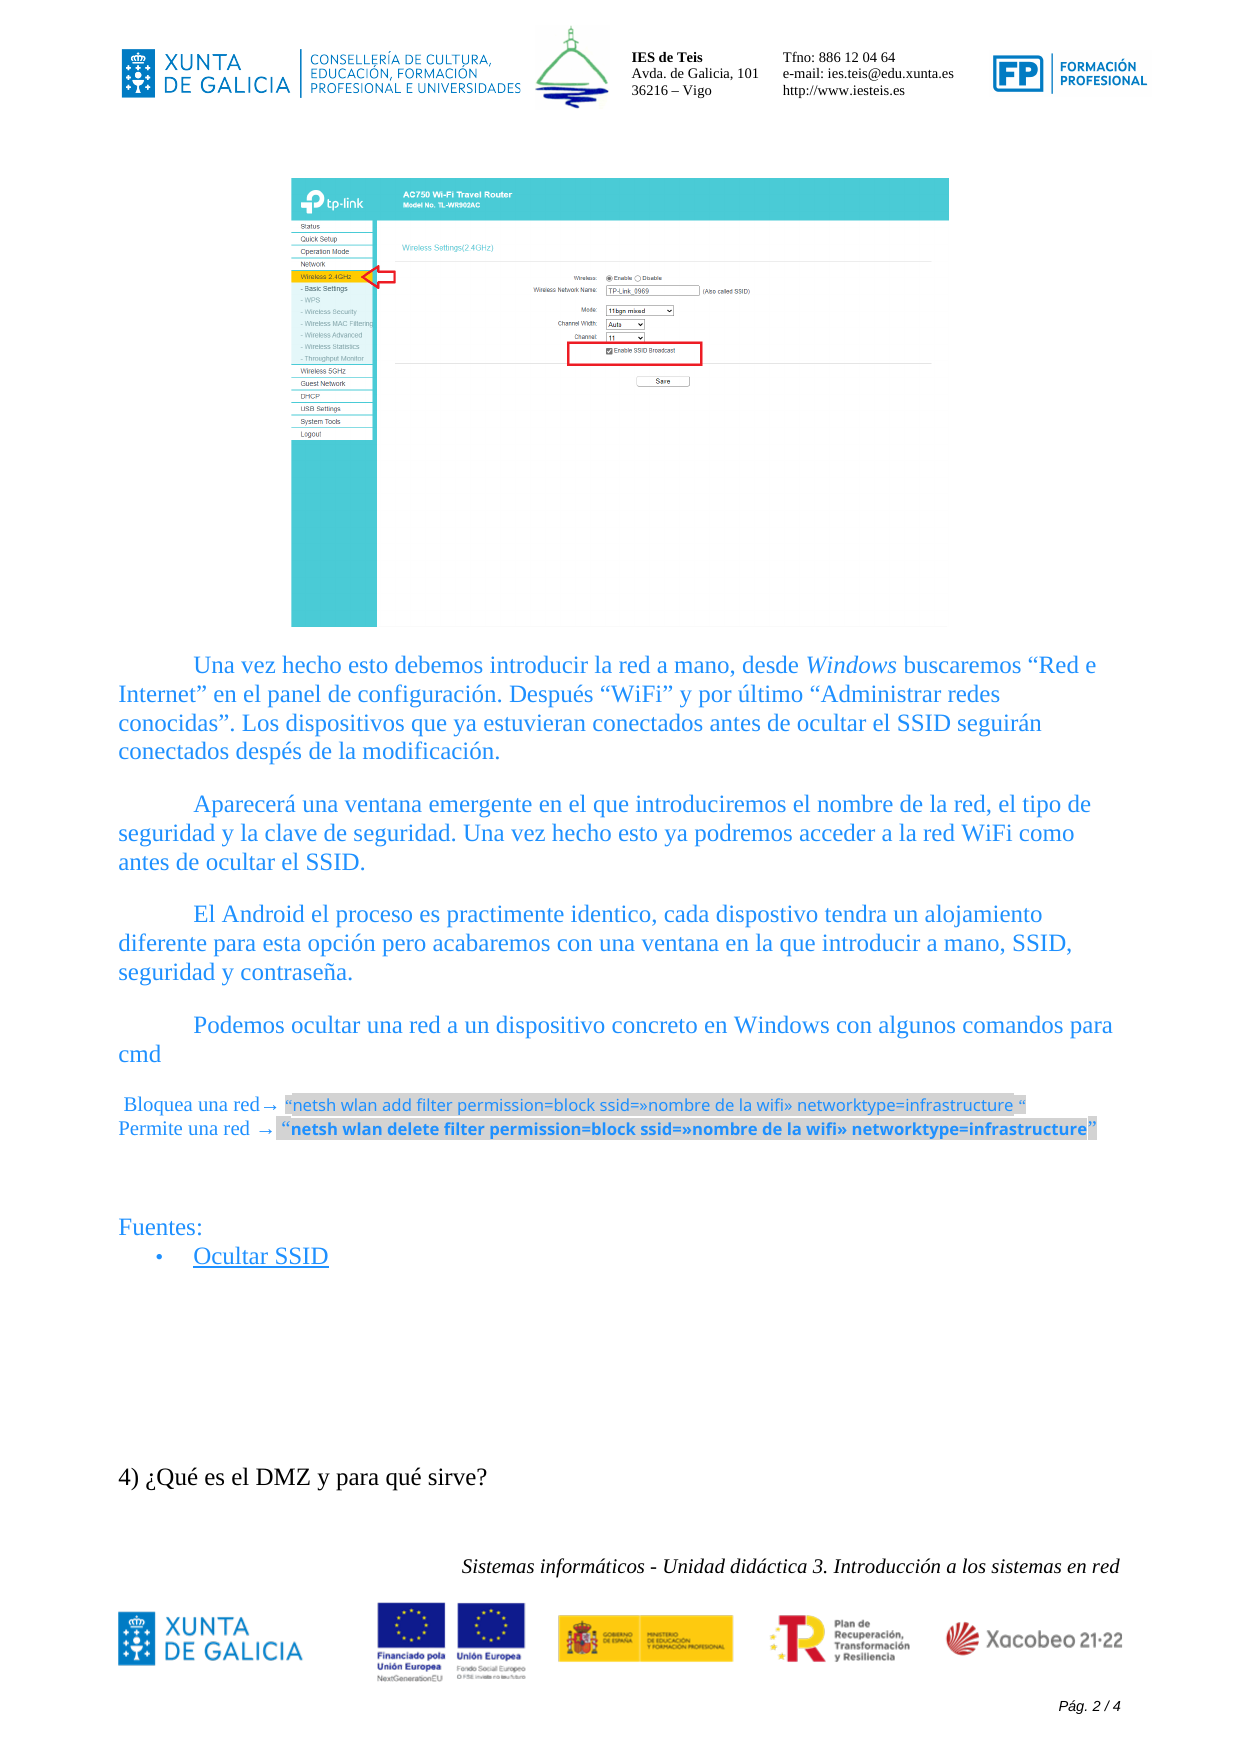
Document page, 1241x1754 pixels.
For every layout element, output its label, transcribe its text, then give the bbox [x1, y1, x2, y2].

list Ocultar SSID [156, 1241, 1122, 1270]
picture [121, 49, 521, 98]
text Bloquea una red→ “netsh wlan add filter permission=block ssid=»nombre de la wifi» networktype=infrastructure “ [118, 1091, 1122, 1116]
picture [118, 1592, 1123, 1688]
text Aparecerá una ventana emergente en el que introduciremos el nombre de la red, el tipo de seguridad y la clave de seguridad. Una vez hecho esto ya podremos acceder a la red WiFi como antes de ocultar el SSID. [118, 789, 1122, 876]
text 4) ¿Qué es el DMZ y para qué sirve? [118, 1462, 1122, 1491]
text Permite una red → “netsh wlan delete filter permission=block ssid=»nombre de la wifi» networktype=infrastructure” [118, 1116, 1122, 1140]
picture [291, 178, 949, 627]
picture [989, 50, 1153, 97]
text Podemos ocultar una red a un dispositivo concreto en Windows con algunos comandos para cmd [118, 1010, 1122, 1067]
picture [534, 25, 611, 110]
text Fuentes: [118, 1212, 1122, 1241]
text Una vez hecho esto debemos introducir la red a mano, desde Windows buscaremos “Red e Internet” en el panel de configuración. Después “WiFi” y por último “Administrar redes conocidas”. Los dispositivos que ya estuvieran conectados antes de ocultar el SSID seguirán conectados despés de la modificación. [118, 650, 1122, 765]
text El Android el proceso es practimente identico, cada dispostivo tendra un alojamiento diferente para esta opción pero acabaremos con una ventana en la que introducir a mano, SSID, seguridad y contraseña. [118, 899, 1122, 986]
